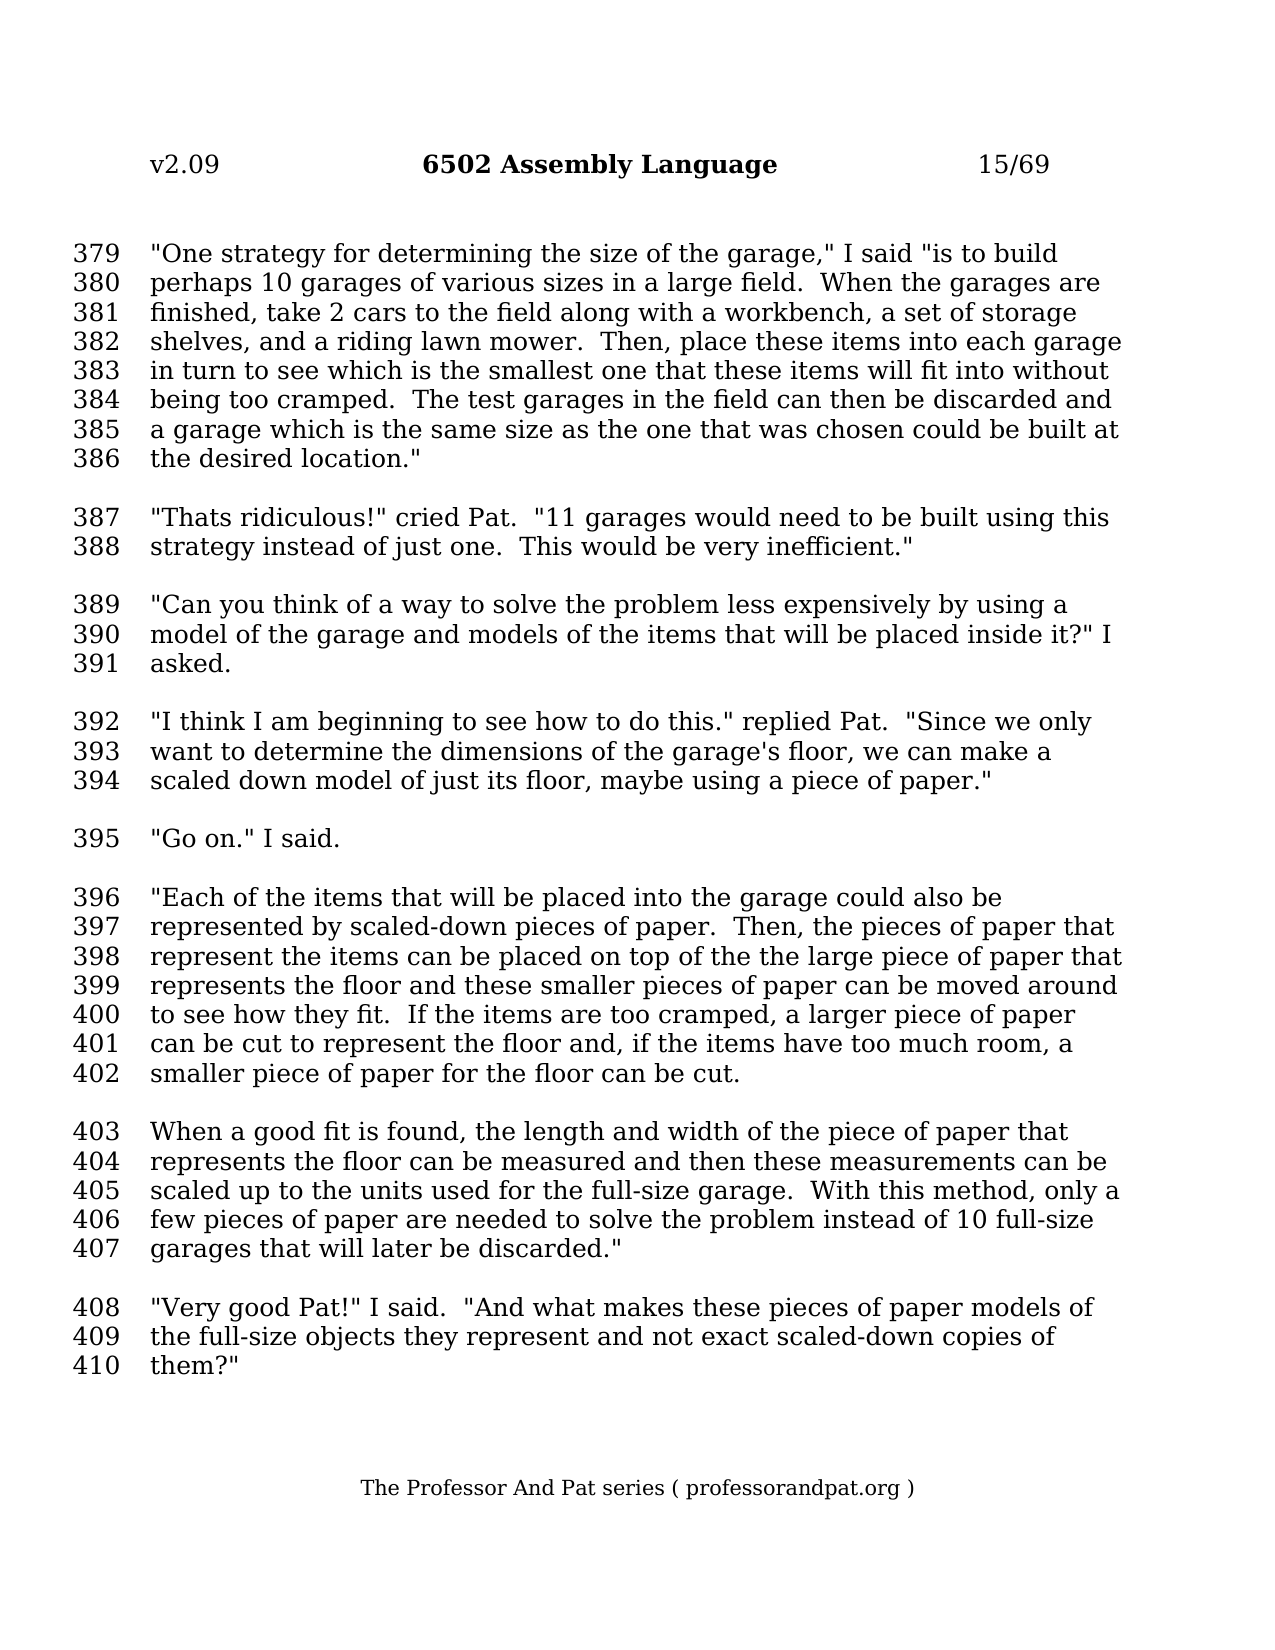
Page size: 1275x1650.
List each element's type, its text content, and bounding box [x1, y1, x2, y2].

text "Can you think of a way to solve the problem less expensively by using a model of the garage and models of the items that will be placed inside it?" I asked. [150, 591, 1125, 678]
text "Each of the items that will be placed into the garage could also be represented by scaled-down pieces of paper. Then, the pieces of paper that represent the items can be placed on top of the the large piece of paper that represents the floor and these smaller pieces of paper can be moved around to see how they fit. If the items are too cramped, a larger piece of paper can be cut to represent the floor and, if the items have too much room, a smaller piece of paper for the floor can be cut. [150, 883, 1125, 1088]
text When a good fit is found, the length and width of the piece of paper that represents the floor can be measured and then these measurements can be scaled up to the units used for the full-size garage. With this method, only a few pieces of paper are needed to solve the problem instead of 10 full-size garages that will later be discarded." [150, 1117, 1125, 1264]
text "Go on." I said. [150, 825, 1125, 854]
text "Very good Pat!" I said. "And what makes these pieces of paper models of the full-size objects they represent and not exact scaled-down copies of them?" [150, 1293, 1125, 1381]
text "Thats ridiculous!" cried Pat. "11 garages would need to be built using this strategy instead of just one. This would be very inefficient." [150, 503, 1125, 561]
text "One strategy for determining the size of the garage," I said "is to build perhaps 10 garages of various sizes in a large field. When the garages are finished, take 2 cars to the field along with a workbench, a set of storage shelves, and a riding lawn mower. Then, place these items into each garage in turn to see which is the smallest one that these items will fit into without being too cramped. The test garages in the field can then be discarded and a garage which is the same size as the one that was chosen could be built at the desired location." [150, 239, 1125, 473]
text "I think I am beginning to see how to do this." replied Pat. "Since we only want to determine the dimensions of the garage's floor, we can make a scaled down model of just its floor, maybe using a piece of paper." [150, 708, 1125, 795]
